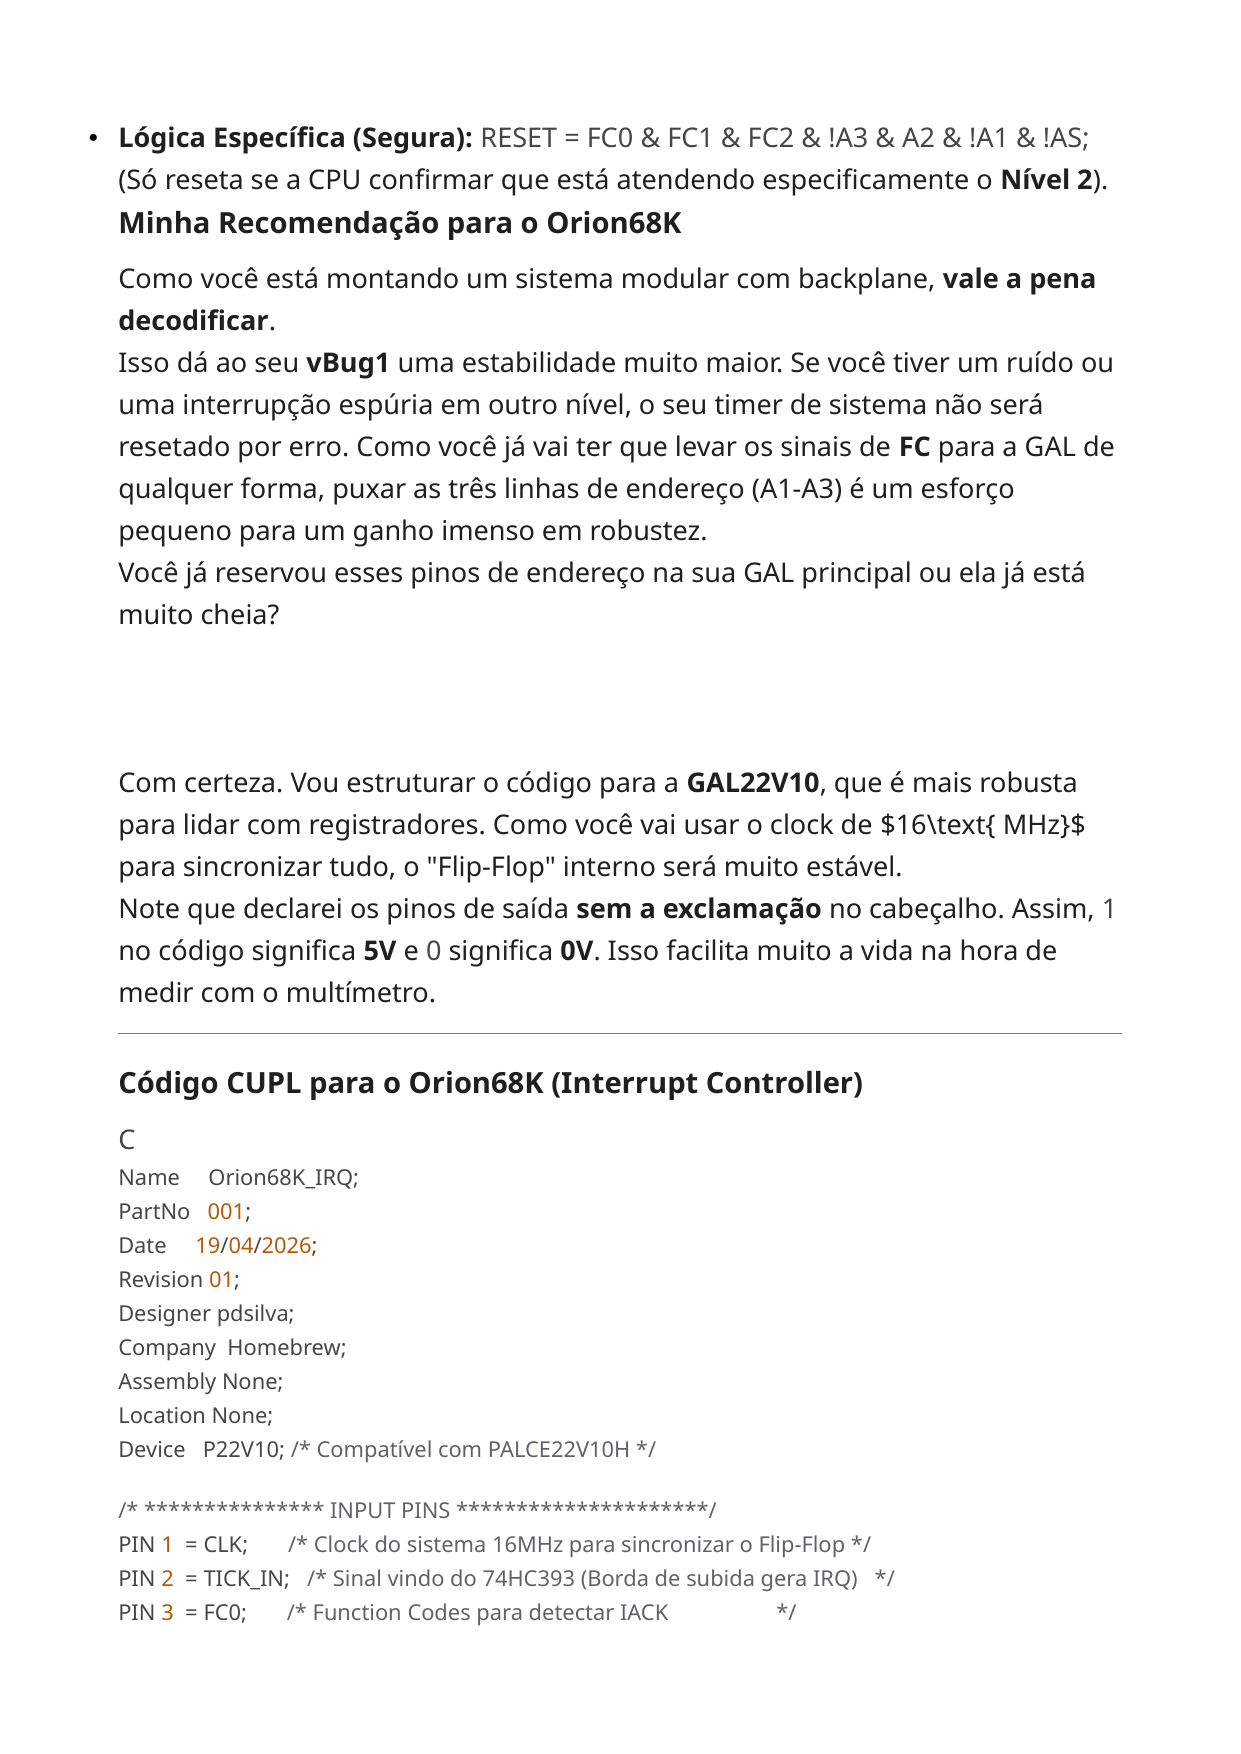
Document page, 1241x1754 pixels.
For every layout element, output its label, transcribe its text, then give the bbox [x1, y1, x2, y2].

text C [118, 1120, 1122, 1157]
text PIN 2 = TICK_IN; /* Sinal vindo do 74HC393 (Borda de subida gera IRQ) */ [118, 1563, 1122, 1593]
text PIN 1 = CLK; /* Clock do sistema 16MHz para sincronizar o Flip-Flop */ [118, 1529, 1122, 1559]
text Device P22V10; /* Compatível com PALCE22V10H */ [118, 1434, 1122, 1464]
list Lógica Específica (Segura): RESET = FC0 & FC1 & FC2 & !A3 & A2 & !A1 & !AS; (Só reseta se a CPU confirmar que está atendendo especificamente o Nível 2). [118, 118, 1122, 197]
text Name Orion68K_IRQ; [118, 1162, 1122, 1192]
text Revision 01; [118, 1264, 1122, 1294]
text Note que declarei os pinos de saída sem a exclamação no cabeçalho. Assim, 1 no código significa 5V e 0 significa 0V. Isso facilita muito a vida na hora de medir com o multímetro. [118, 890, 1122, 1011]
subtitle Código CUPL para o Orion68K (Interrupt Controller) [118, 1063, 1122, 1102]
text Assembly None; [118, 1366, 1122, 1396]
text Date 19/04/2026; [118, 1230, 1122, 1260]
text PIN 3 = FC0; /* Function Codes para detectar IACK */ [118, 1597, 1122, 1627]
text Como você está montando um sistema modular com backplane, vale a pena decodificar. [118, 260, 1122, 339]
text Isso dá ao seu vBug1 uma estabilidade muito maior. Se você tiver um ruído ou uma interrupção espúria em outro nível, o seu timer de sistema não será resetado por erro. Como você já vai ter que levar os sinais de FC para a GAL de qualquer forma, puxar as três linhas de endereço (A1-A3) é um esforço pequeno para um ganho imenso em robustez. [118, 344, 1122, 548]
text Você já reservou esses pinos de endereço na sua GAL principal ou ela já está muito cheia? [118, 554, 1122, 632]
text Designer pdsilva; [118, 1298, 1122, 1328]
subtitle Minha Recomendação para o Orion68K [118, 202, 1122, 242]
text Location None; [118, 1400, 1122, 1430]
text Company Homebrew; [118, 1332, 1122, 1362]
text Com certeza. Vou estruturar o código para a GAL22V10, que é mais robusta para lidar com registradores. Como você vai usar o clock de $16\text{ MHz}$ para sincronizar tudo, o "Flip-Flop" interno será muito estável. [118, 764, 1122, 885]
text /* *************** INPUT PINS *********************/ [118, 1495, 1122, 1525]
text PartNo 001; [118, 1196, 1122, 1226]
